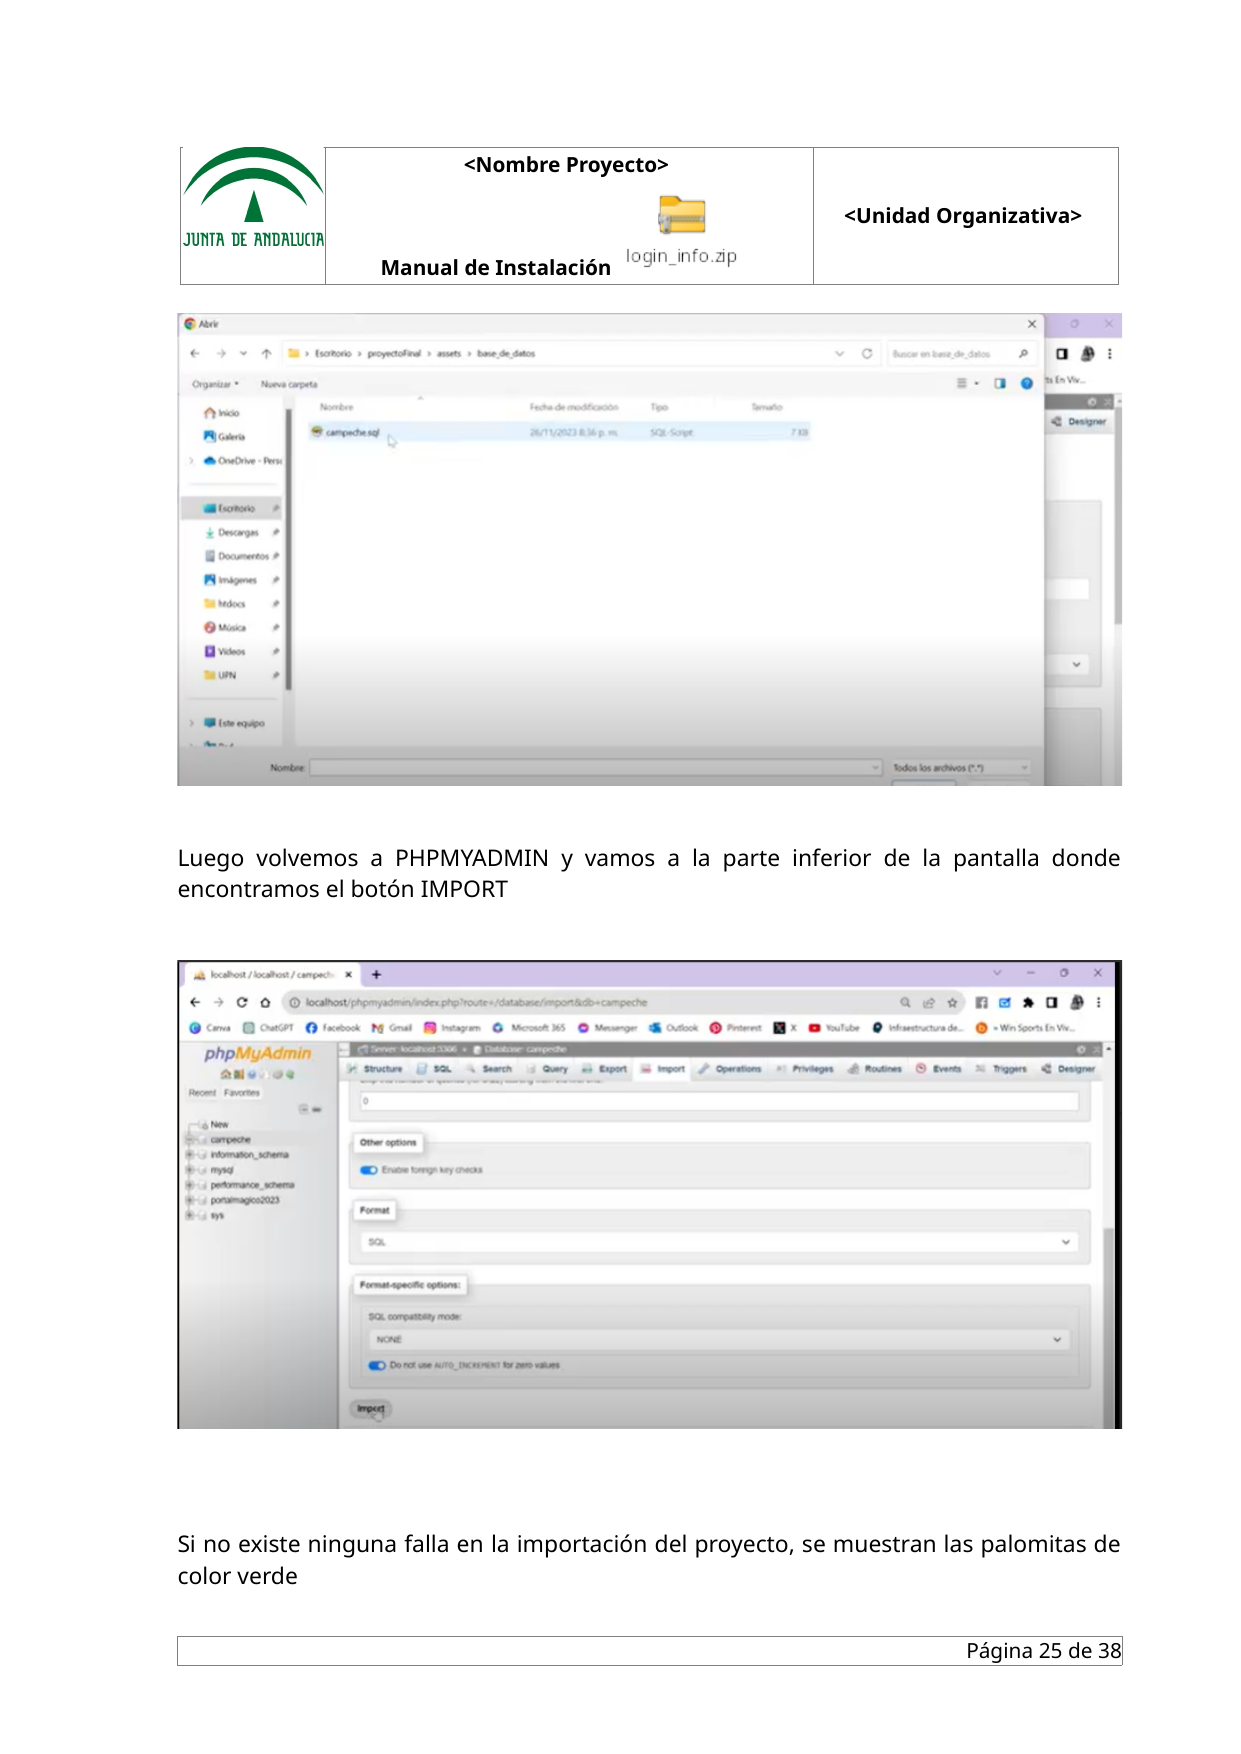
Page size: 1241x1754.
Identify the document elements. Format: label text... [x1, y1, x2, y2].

text Si no existe ninguna falla en la importación del proyecto, se muestran las palomitas de color verde [177, 1528, 1122, 1591]
text Luego volvemos a PHPMYADMIN y vamos a la parte inferior de la pantalla donde encontramos el botón IMPORT [177, 842, 1122, 904]
